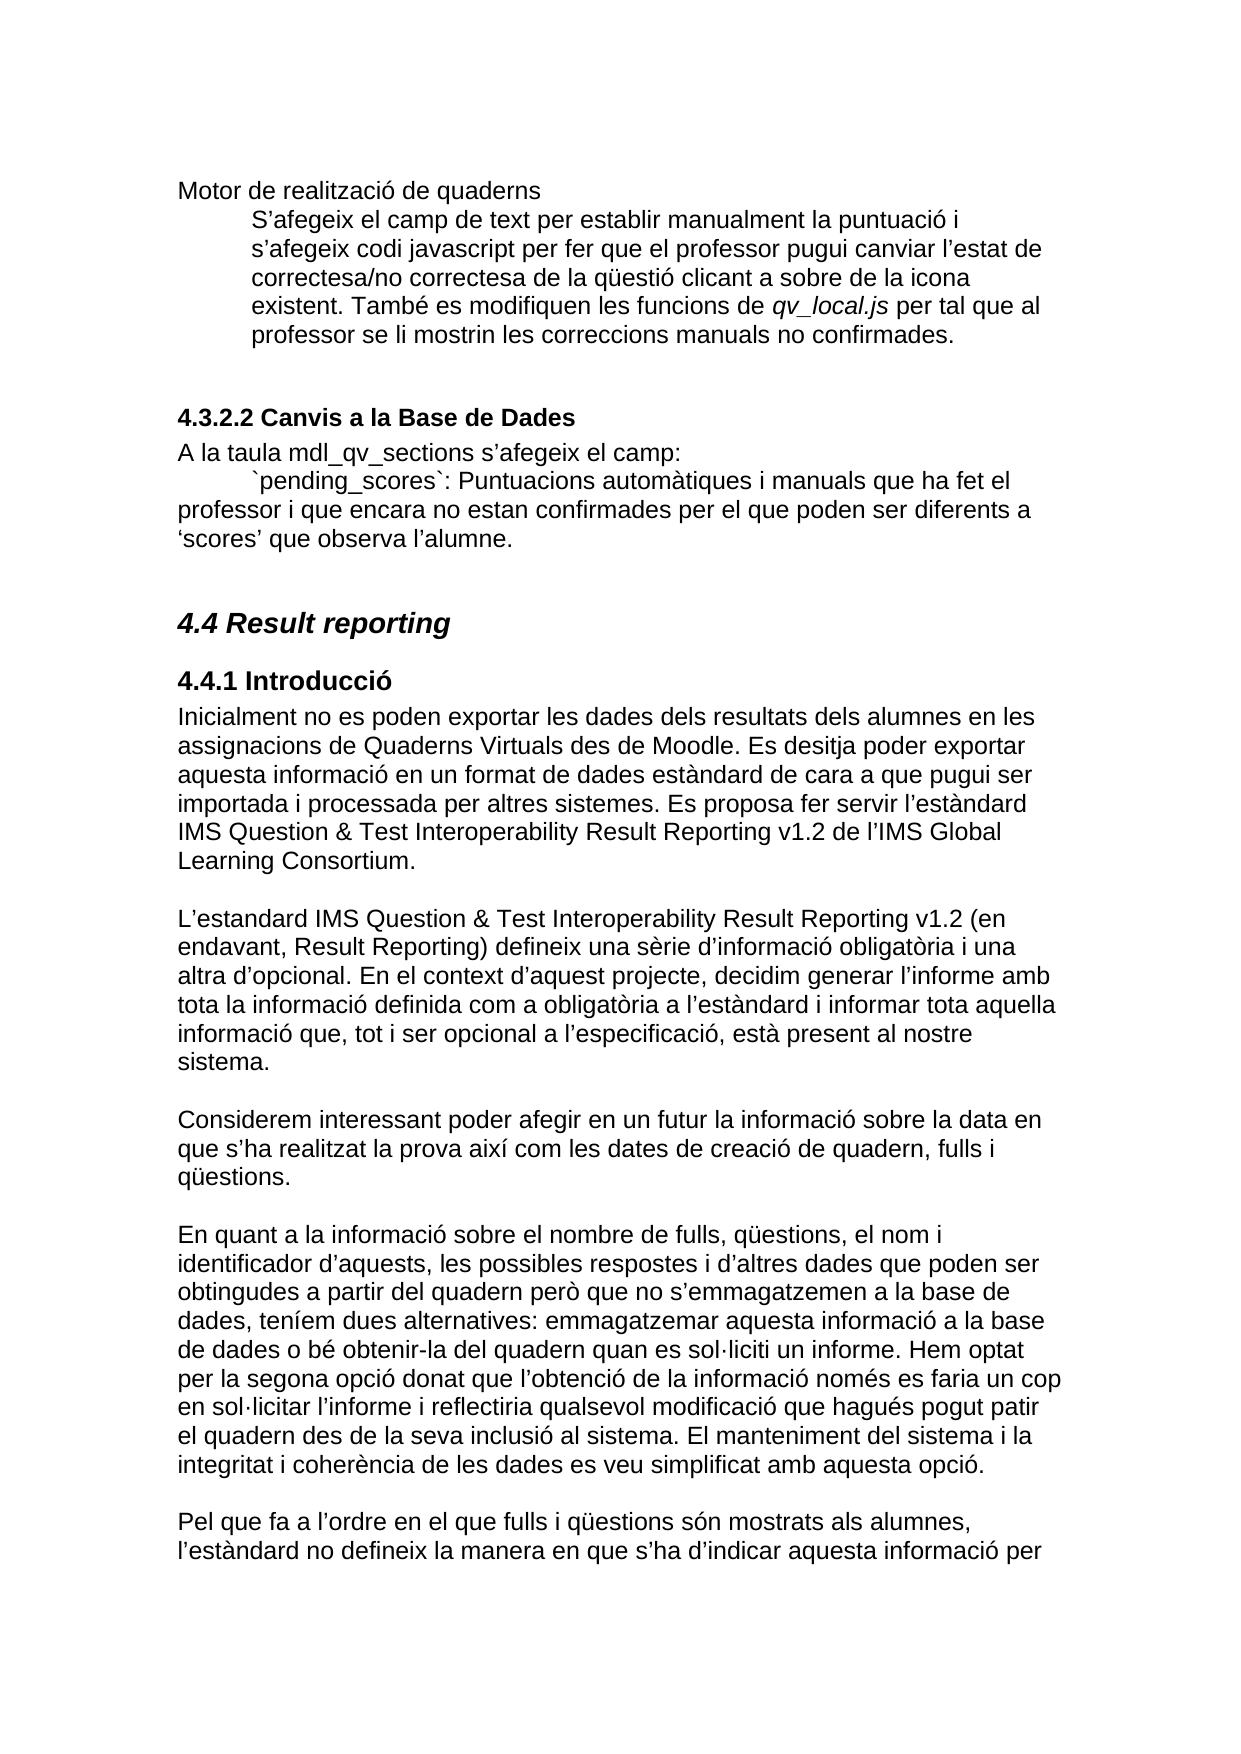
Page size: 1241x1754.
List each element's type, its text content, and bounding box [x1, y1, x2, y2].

subtitle 4.4 Result reporting [177, 606, 1063, 640]
text Motor de realització de quaderns [177, 176, 1063, 205]
text Inicialment no es poden exportar les dades dels resultats dels alumnes en les assignacions de Quaderns Virtuals des de Moodle. Es desitja poder exportar aquesta informació en un format de dades estàndard de cara a que pugui ser importada i processada per altres sistemes. Es proposa fer servir l’estàndard IMS Question & Test Interoperability Result Reporting v1.2 de l’IMS Global Learning Consortium. [177, 702, 1063, 875]
text A la taula mdl_qv_sections s’afegeix el camp: [177, 438, 1063, 466]
text Pel que fa a l’ordre en el que fulls i qüestions són mostrats als alumnes, l’estàndard no defineix la manera en que s’ha d’indicar aquesta informació per [177, 1507, 1063, 1565]
text `pending_scores`: Puntuacions automàtiques i manuals que ha fet el professor i que encara no estan confirmades per el que poden ser diferents a ‘scores’ que observa l’alumne. [177, 466, 1063, 553]
text Considerem interessant poder afegir en un futur la informació sobre la data en que s’ha realitzat la prova així com les dates de creació de quadern, fulls i qüestions. [177, 1105, 1063, 1191]
subtitle 4.4.1 Introducció [177, 665, 1063, 696]
text En quant a la informació sobre el nombre de fulls, qüestions, el nom i identificador d’aquests, les possibles respostes i d’altres dades que poden ser obtingudes a partir del quadern però que no s’emmagatzemen a la base de dades, teníem dues alternatives: emmagatzemar aquesta informació a la base de dades o bé obtenir-la del quadern quan es sol·liciti un informe. Hem optat per la segona opció donat que l’obtenció de la informació només es faria un cop en sol·licitar l’informe i reflectiria qualsevol modificació que hagués pogut patir el quadern des de la seva inclusió al sistema. El manteniment del sistema i la integritat i coherència de les dades es veu simplificat amb aquesta opció. [177, 1220, 1063, 1479]
text S’afegeix el camp de text per establir manualment la puntuació i s’afegeix codi javascript per fer que el professor pugui canviar l’estat de correctesa/no correctesa de la qüestió clicant a sobre de la icona existent. També es modifiquen les funcions de qv_local.js per tal que al professor se li mostrin les correccions manuals no confirmades. [251, 205, 1063, 349]
subtitle 4.3.2.2 Canvis a la Base de Dades [177, 403, 1063, 431]
text L’estandard IMS Question & Test Interoperability Result Reporting v1.2 (en endavant, Result Reporting) defineix una sèrie d’informació obligatòria i una altra d’opcional. En el context d’aquest projecte, decidim generar l’informe amb tota la informació definida com a obligatòria a l’estàndard i informar tota aquella informació que, tot i ser opcional a l’especificació, està present al nostre sistema. [177, 904, 1063, 1076]
